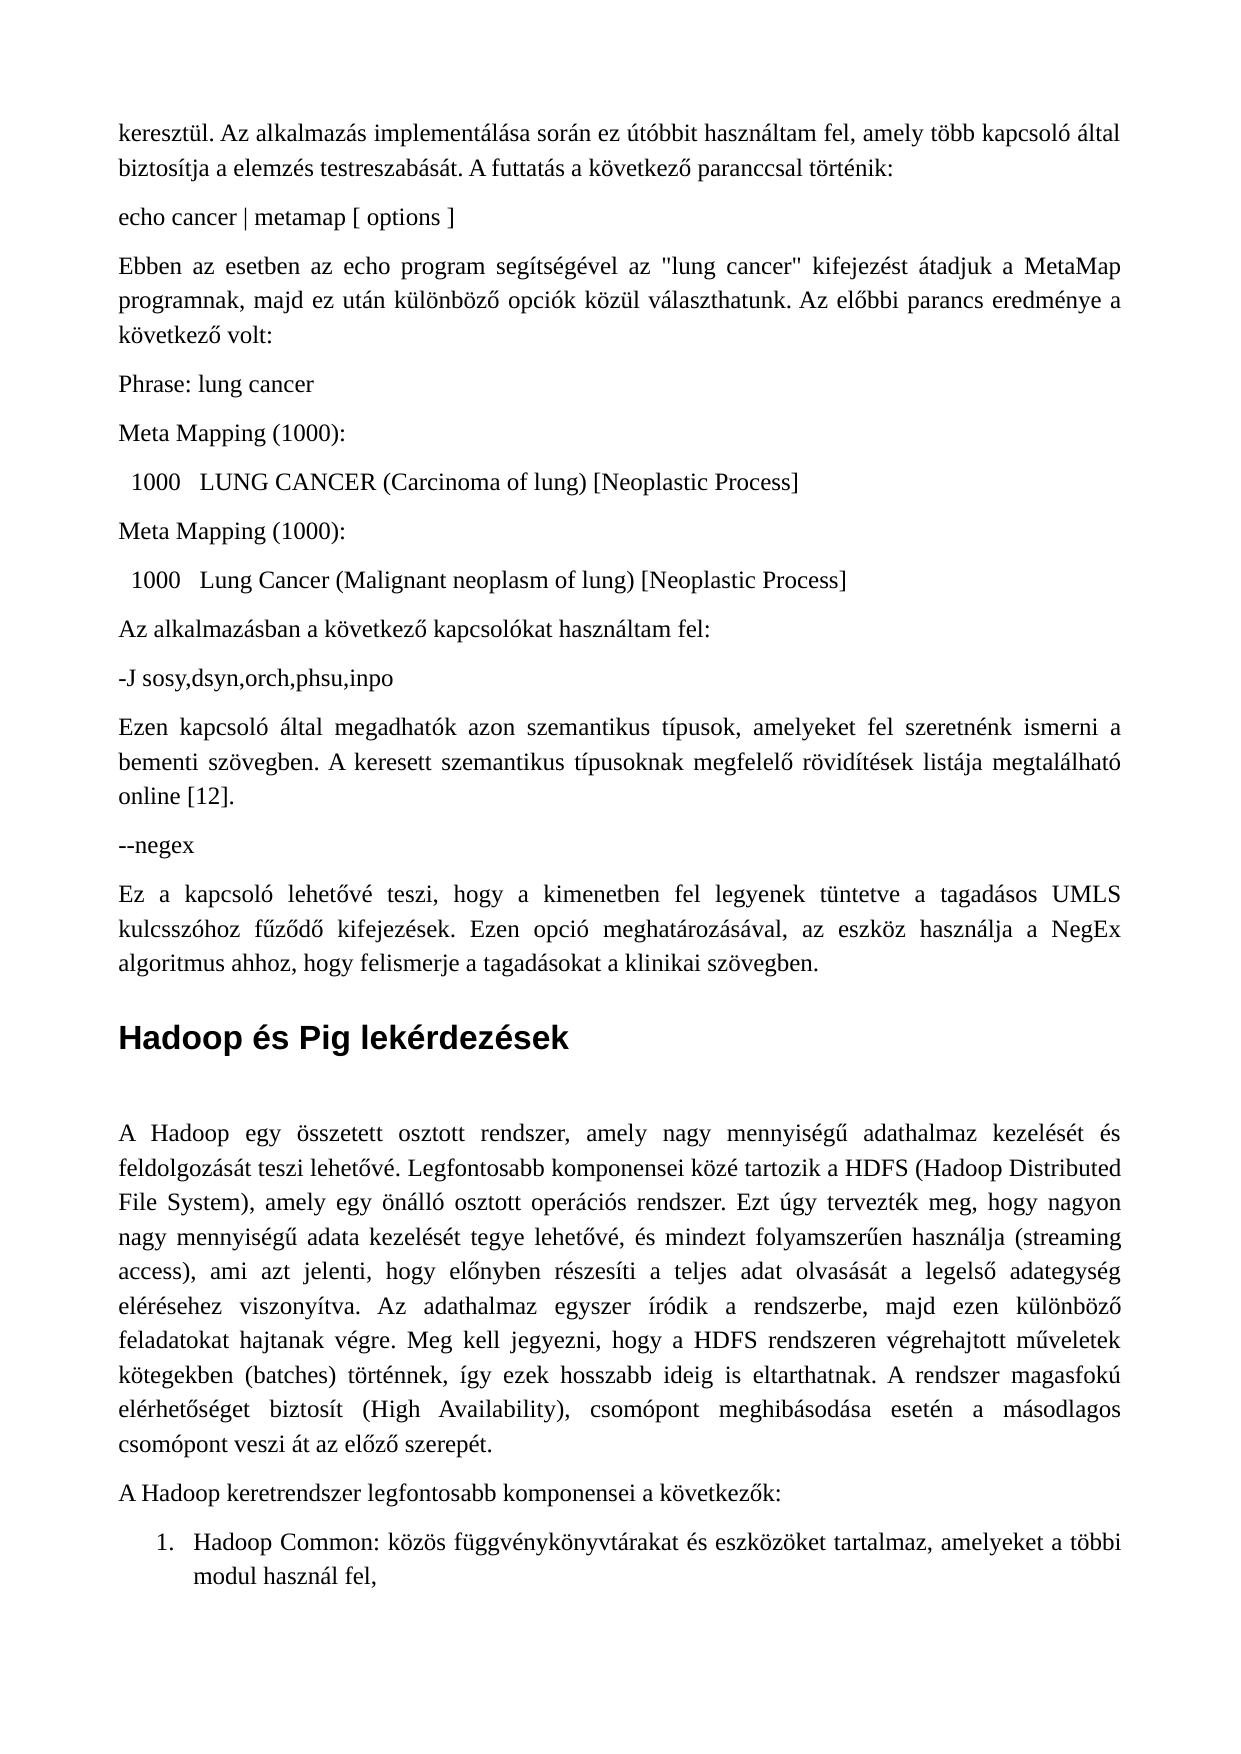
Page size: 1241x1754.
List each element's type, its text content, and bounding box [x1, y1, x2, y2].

text Ez a kapcsoló lehetővé teszi, hogy a kimenetben fel legyenek tüntetve a tagadásos UMLS kulcsszóhoz fűződő kifejezések. Ezen opció meghatározásával, az eszköz használja a NegEx algoritmus ahhoz, hogy felismerje a tagadásokat a klinikai szövegben. [118, 879, 1122, 977]
text 1000 LUNG CANCER (Carcinoma of lung) [Neoplastic Process] [118, 467, 1122, 496]
text Az alkalmazásban a következő kapcsolókat használtam fel: [118, 614, 1122, 643]
text -J sosy,dsyn,orch,phsu,inpo [118, 663, 1122, 692]
list Hadoop Common: közös függvénykönyvtárakat és eszközöket tartalmaz, amelyeket a többi modul használ fel, [156, 1527, 1122, 1590]
text Meta Mapping (1000): [118, 418, 1122, 447]
text Meta Mapping (1000): [118, 516, 1122, 545]
text A Hadoop egy összetett osztott rendszer, amely nagy mennyiségű adathalmaz kezelését és feldolgozását teszi lehetővé. Legfontosabb komponensei közé tartozik a HDFS (Hadoop Distributed File System), amely egy önálló osztott operációs rendszer. Ezt úgy tervezték meg, hogy nagyon nagy mennyiségű adata kezelését tegye lehetővé, és mindezt folyamszerűen használja (streaming access), ami azt jelenti, hogy előnyben részesíti a teljes adat olvasását a legelső adategység elérésehez viszonyítva. Az adathalmaz egyszer íródik a rendszerbe, majd ezen különböző feladatokat hajtanak végre. Meg kell jegyezni, hogy a HDFS rendszeren végrehajtott műveletek kötegekben (batches) történnek, így ezek hosszabb ideig is eltarthatnak. A rendszer magasfokú elérhetőséget biztosít (High Availability), csomópont meghibásodása esetén a másodlagos csomópont veszi át az előző szerepét. [118, 1118, 1122, 1457]
subtitle Hadoop és Pig lekérdezések [118, 1018, 1122, 1057]
text keresztül. Az alkalmazás implementálása során ez útóbbit használtam fel, amely több kapcsoló által biztosítja a elemzés testreszabását. A futtatás a következő paranccsal történik: [118, 118, 1122, 181]
text A Hadoop keretrendszer legfontosabb komponensei a következők: [118, 1478, 1122, 1506]
text Phrase: lung cancer [118, 369, 1122, 397]
text 1000 Lung Cancer (Malignant neoplasm of lung) [Neoplastic Process] [118, 565, 1122, 594]
text echo cancer | metamap [ options ] [118, 202, 1122, 230]
text Ezen kapcsoló által megadhatók azon szemantikus típusok, amelyeket fel szeretnénk ismerni a bementi szövegben. A keresett szemantikus típusoknak megfelelő rövidítések listája megtalálható online [12]. [118, 712, 1122, 810]
text Ebben az esetben az echo program segítségével az "lung cancer" kifejezést átadjuk a MetaMap programnak, majd ez után különböző opciók közül választhatunk. Az előbbi parancs eredménye a következő volt: [118, 251, 1122, 348]
text --negex [118, 830, 1122, 859]
